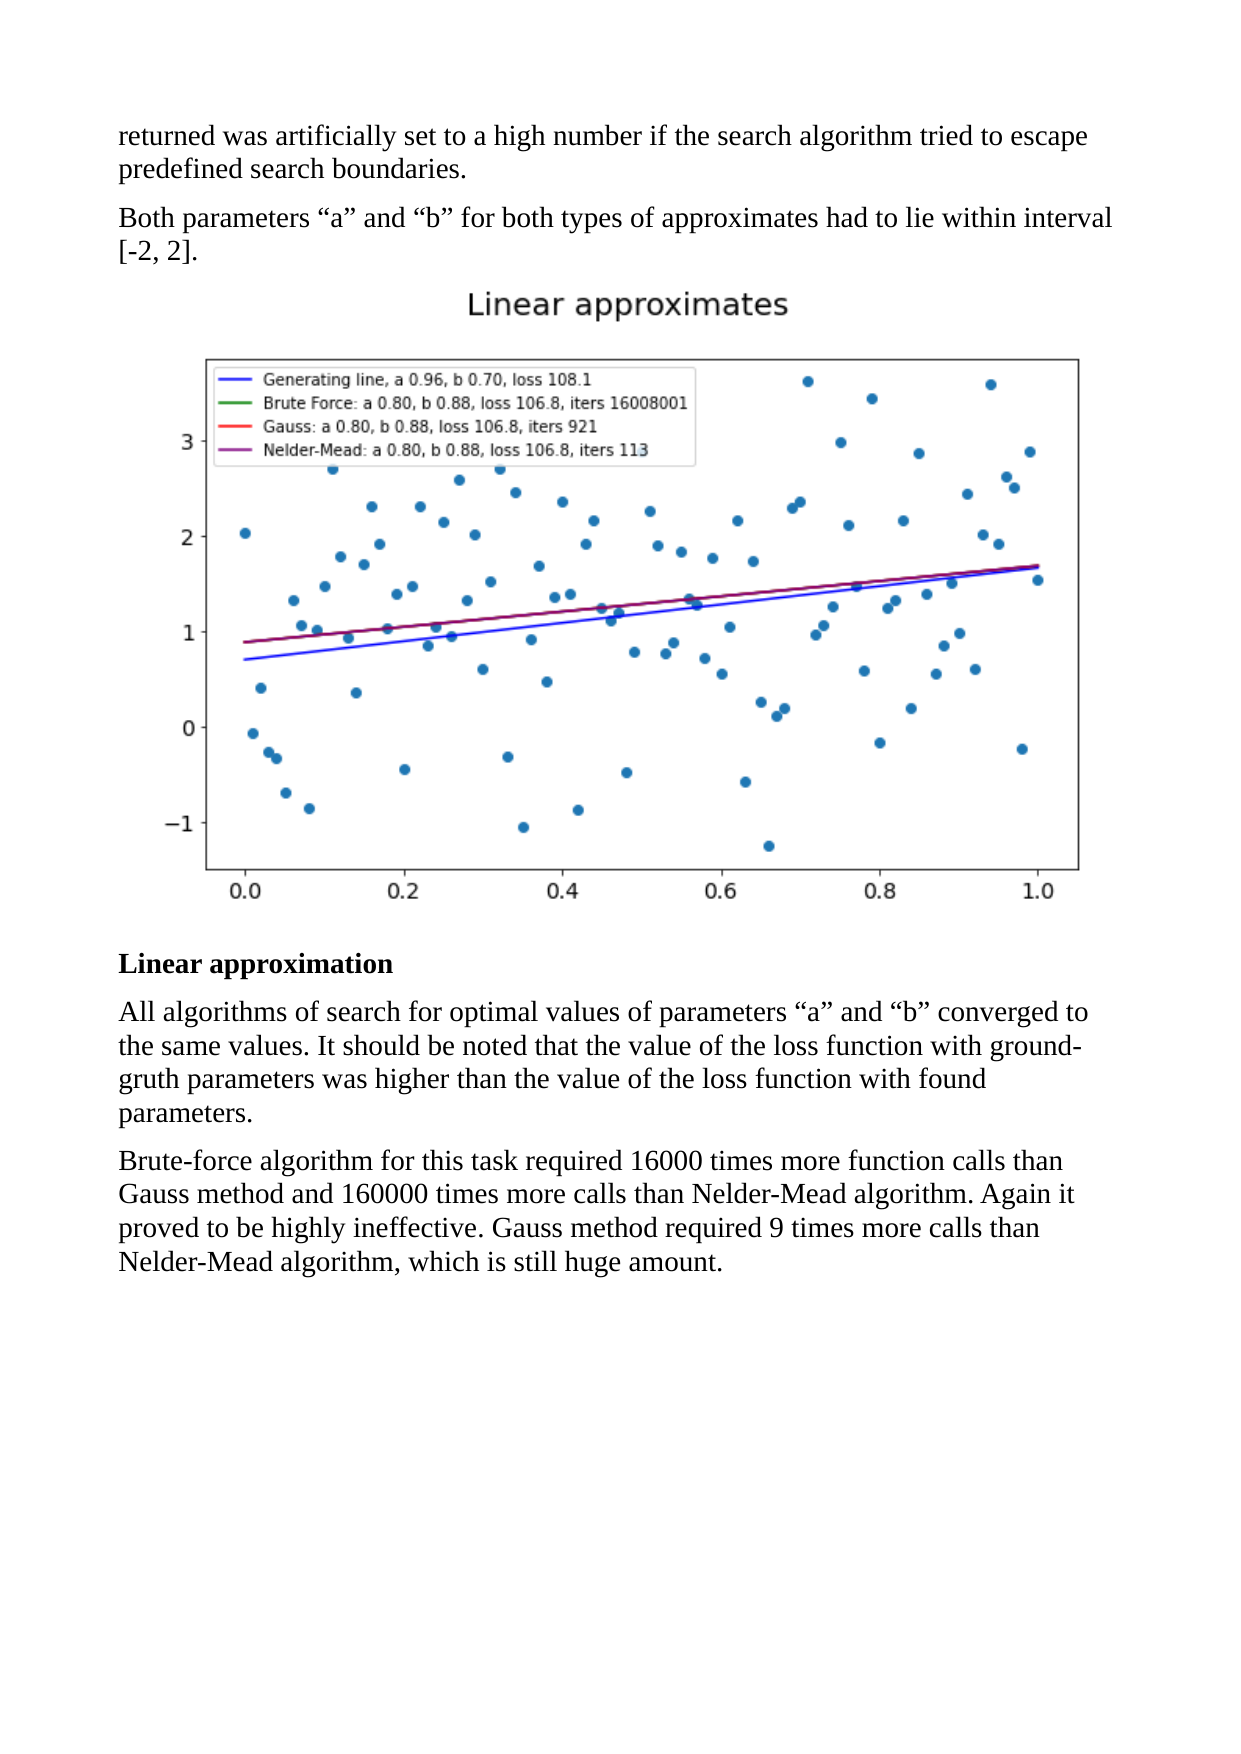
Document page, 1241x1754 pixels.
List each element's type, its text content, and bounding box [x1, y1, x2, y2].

text Linear approximation [118, 946, 1122, 980]
text Both parameters “a” and “b” for both types of approximates had to lie within interval [-2, 2]. [118, 200, 1122, 267]
text returned was artificially set to a high number if the search algorithm tried to escape predefined search boundaries. [118, 118, 1122, 185]
text All algorithms of search for optimal values of parameters “a” and “b” converged to the same values. It should be noted that the value of the loss function with ground-gruth parameters was higher than the value of the loss function with found parameters. [118, 994, 1122, 1128]
picture [151, 281, 1089, 913]
text Brute-force algorithm for this task required 16000 times more function calls than Gauss method and 160000 times more calls than Nelder-Mead algorithm. Again it proved to be highly ineffective. Gauss method required 9 times more calls than Nelder-Mead algorithm, which is still huge amount. [118, 1143, 1122, 1277]
